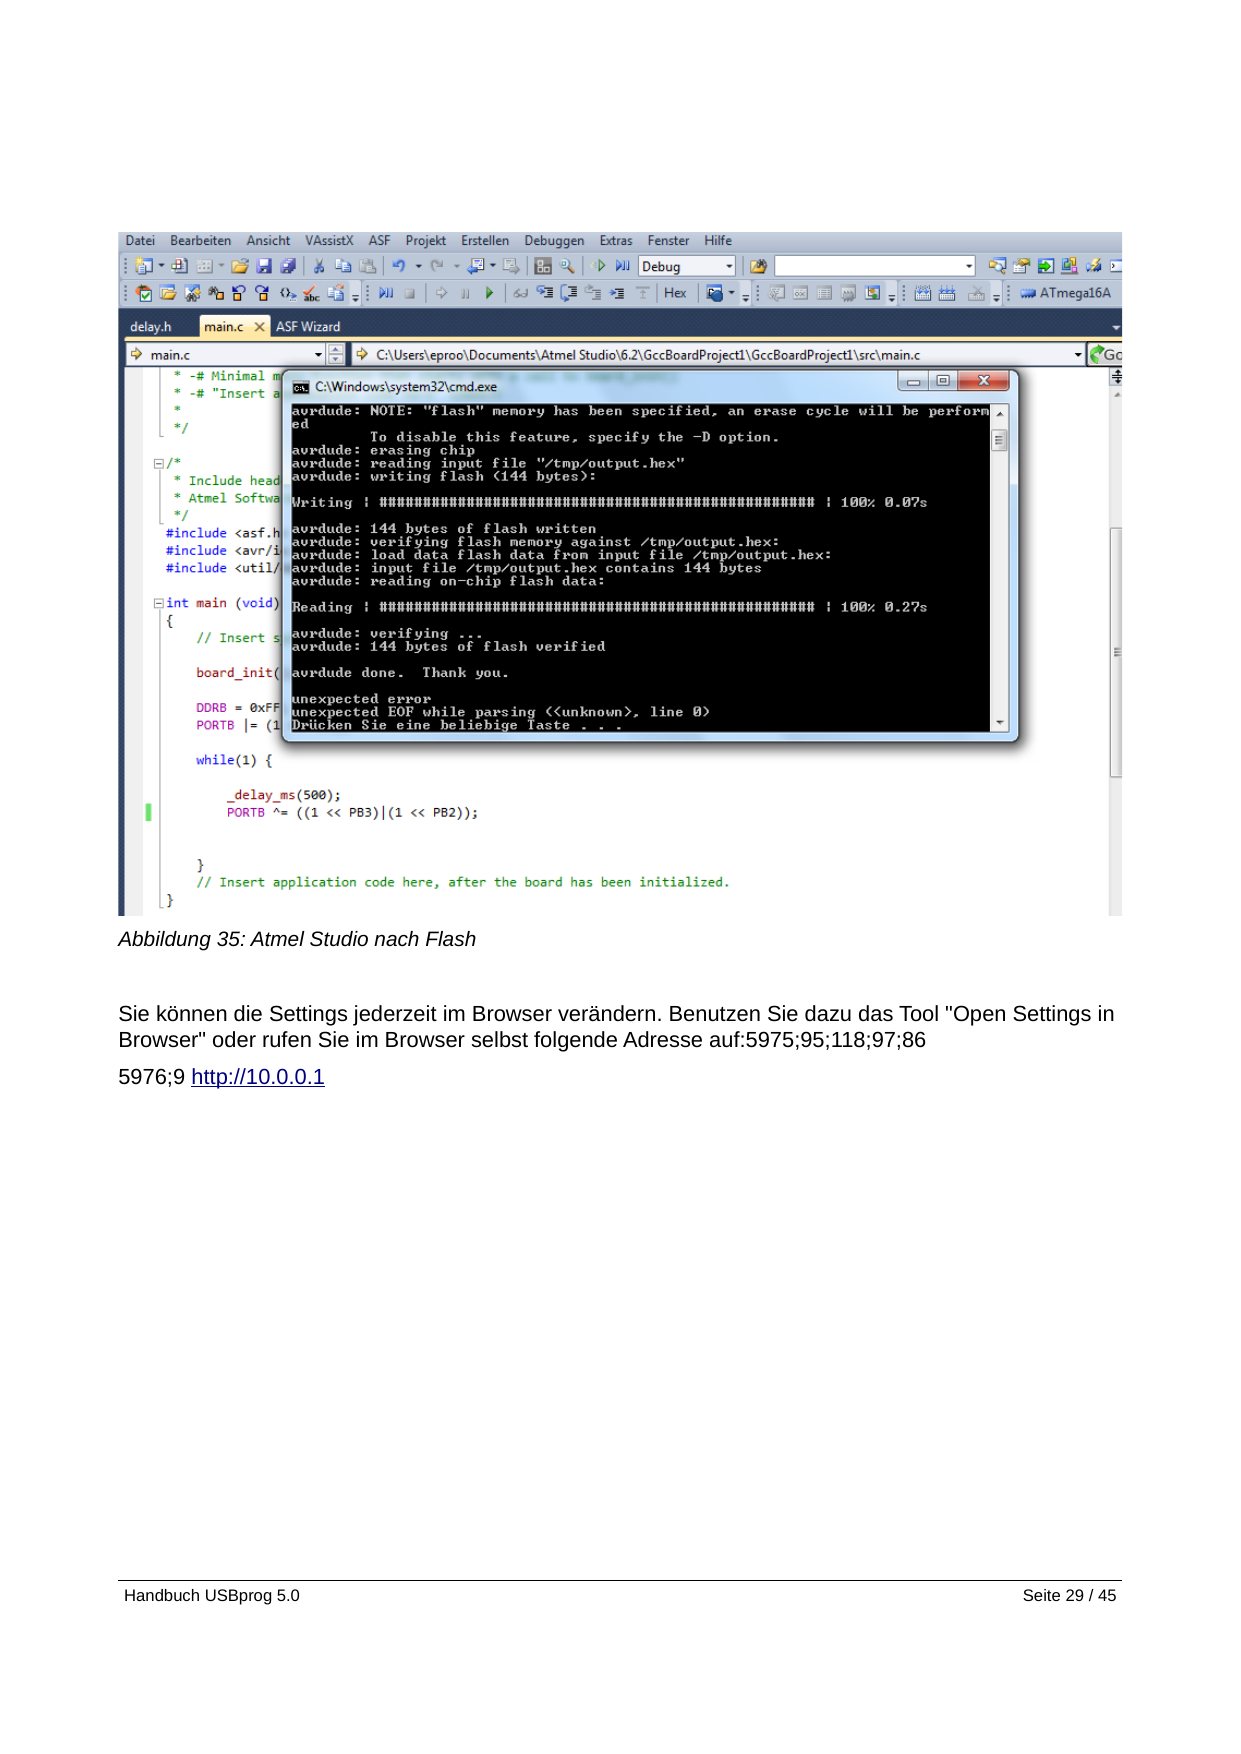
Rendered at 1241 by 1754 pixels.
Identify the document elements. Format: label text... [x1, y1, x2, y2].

text Abbildung 35: Atmel Studio nach Flash [118, 916, 1122, 951]
text 5976;9 http://10.0.0.1 [118, 1064, 1122, 1089]
picture [118, 232, 1123, 916]
text Sie können die Settings jederzeit im Browser verändern. Benutzen Sie dazu das Tool "Open Settings in Browser" oder rufen Sie im Browser selbst folgende Adresse auf:5975;95;118;97;86 [118, 1001, 1122, 1052]
